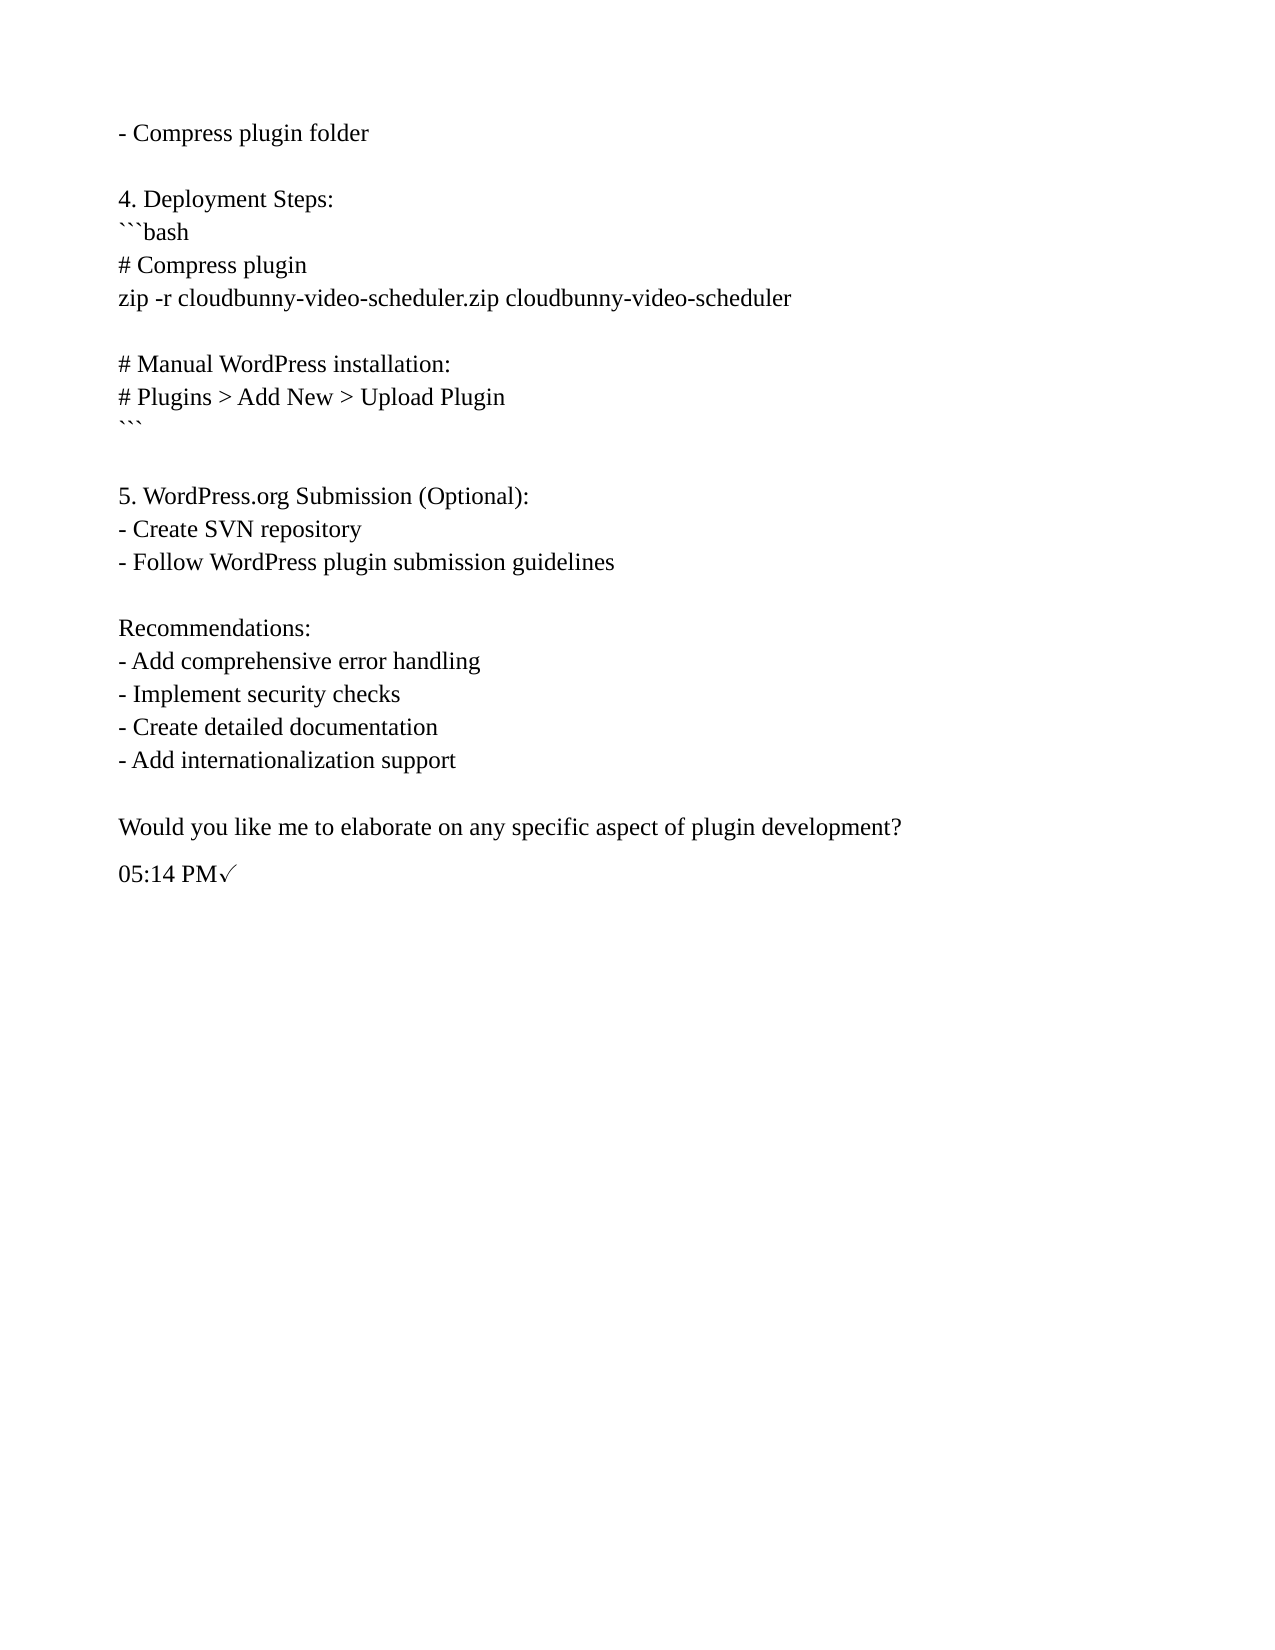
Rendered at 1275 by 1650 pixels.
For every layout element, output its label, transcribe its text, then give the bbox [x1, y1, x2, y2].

text - Compress plugin folder 4. Deployment Steps: ```bash # Compress plugin zip -r cloudbunny-video-scheduler.zip cloudbunny-video-scheduler # Manual WordPress installation: # Plugins > Add New > Upload Plugin ``` 5. WordPress.org Submission (Optional): - Create SVN repository - Follow WordPress plugin submission guidelines Recommendations: - Add comprehensive error handling - Implement security checks - Create detailed documentation - Add internationalization support Would you like me to elaborate on any specific aspect of plugin development? [118, 118, 1157, 840]
text 05:14 PM✓ [118, 859, 1157, 888]
